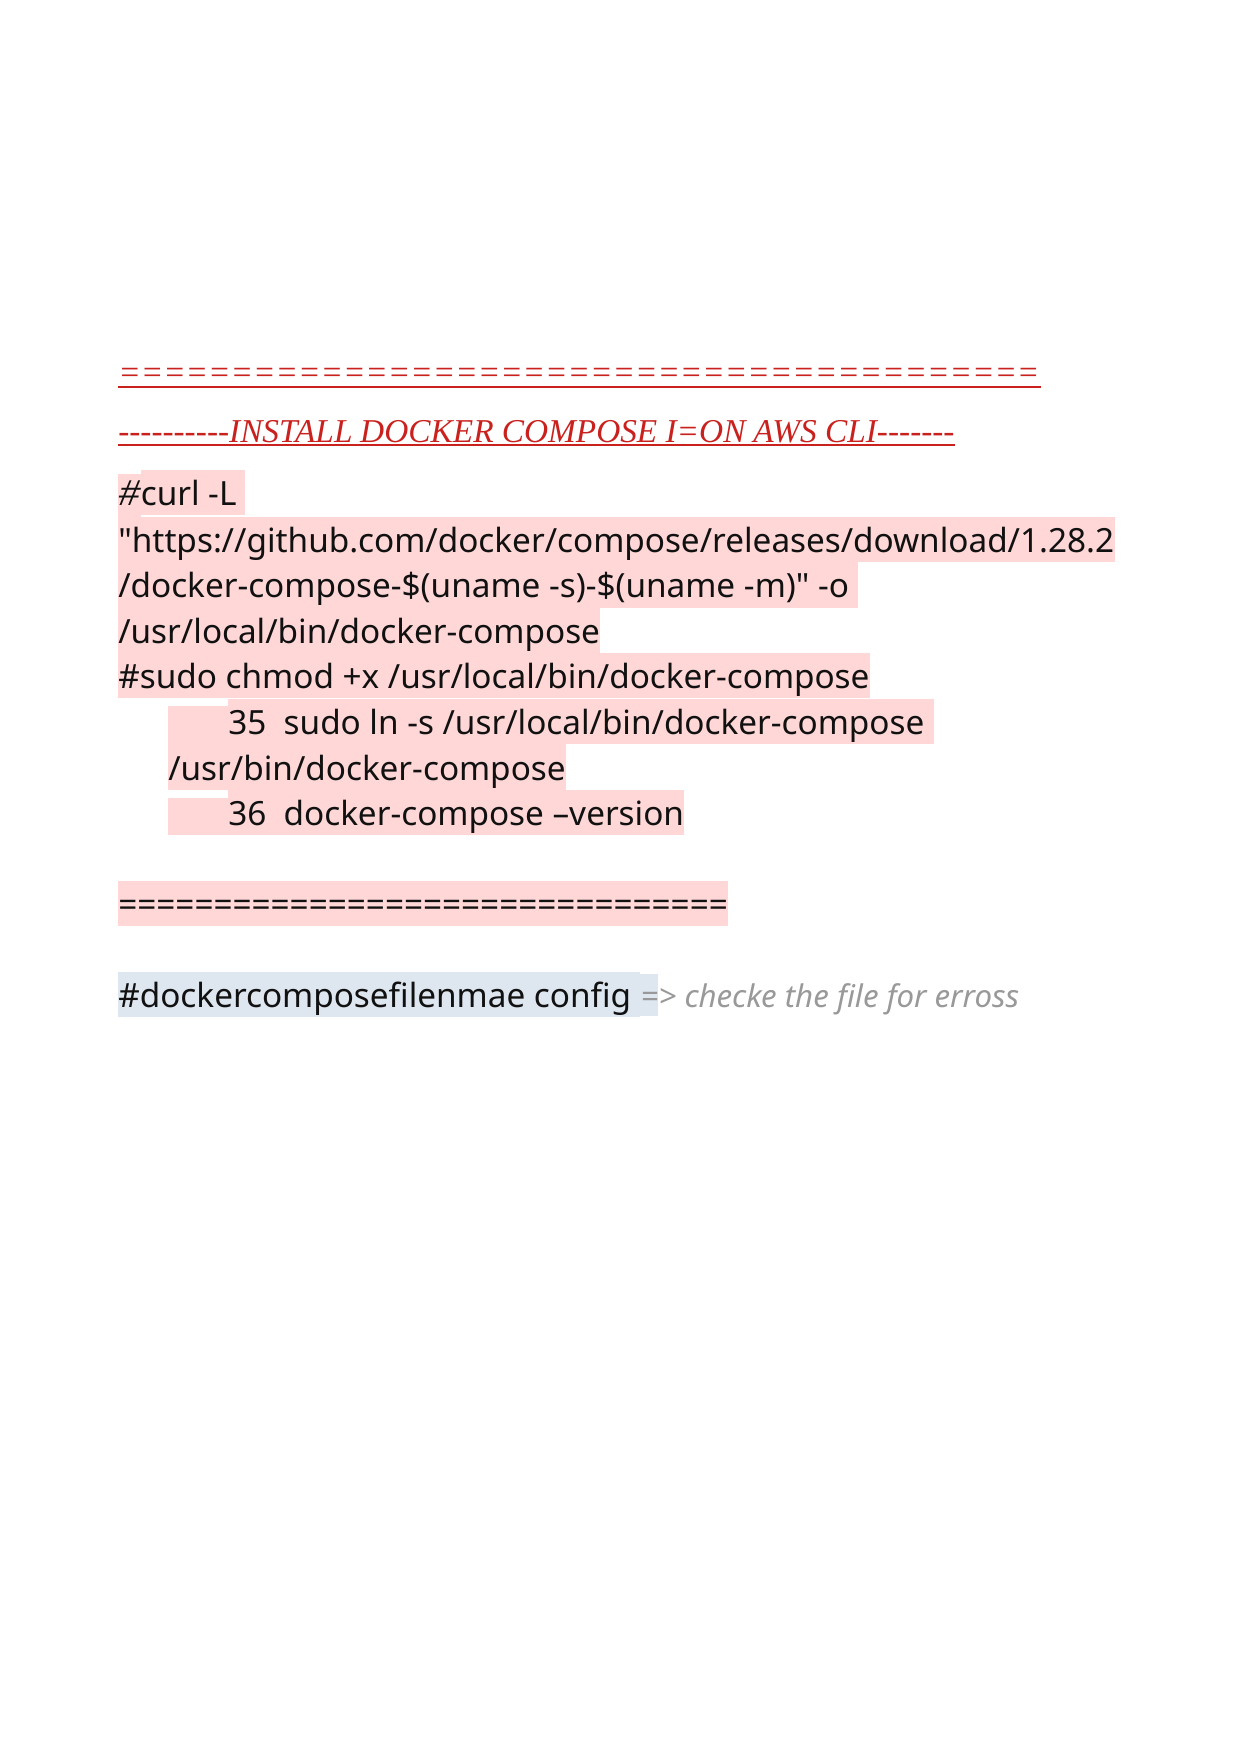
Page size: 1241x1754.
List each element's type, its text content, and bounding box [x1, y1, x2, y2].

text #sudo chmod +x /usr/local/bin/docker-compose [118, 653, 1122, 698]
text ================================ [118, 881, 1122, 926]
text ========================================= [118, 353, 1122, 391]
text #dockercomposefilenmae config => checke the file for erross [118, 972, 1122, 1017]
text 35 sudo ln -s /usr/local/bin/docker-compose /usr/bin/docker-compose [168, 698, 1122, 790]
text #curl -L "https://github.com/docker/compose/releases/download/1.28.2/docker-compose-$(uname -s)-$(uname -m)" -o /usr/local/bin/docker-compose [118, 470, 1122, 653]
text ----------INSTALL DOCKER COMPOSE I=ON AWS CLI------- [118, 411, 1122, 450]
text 36 docker-compose –version [168, 790, 1122, 835]
